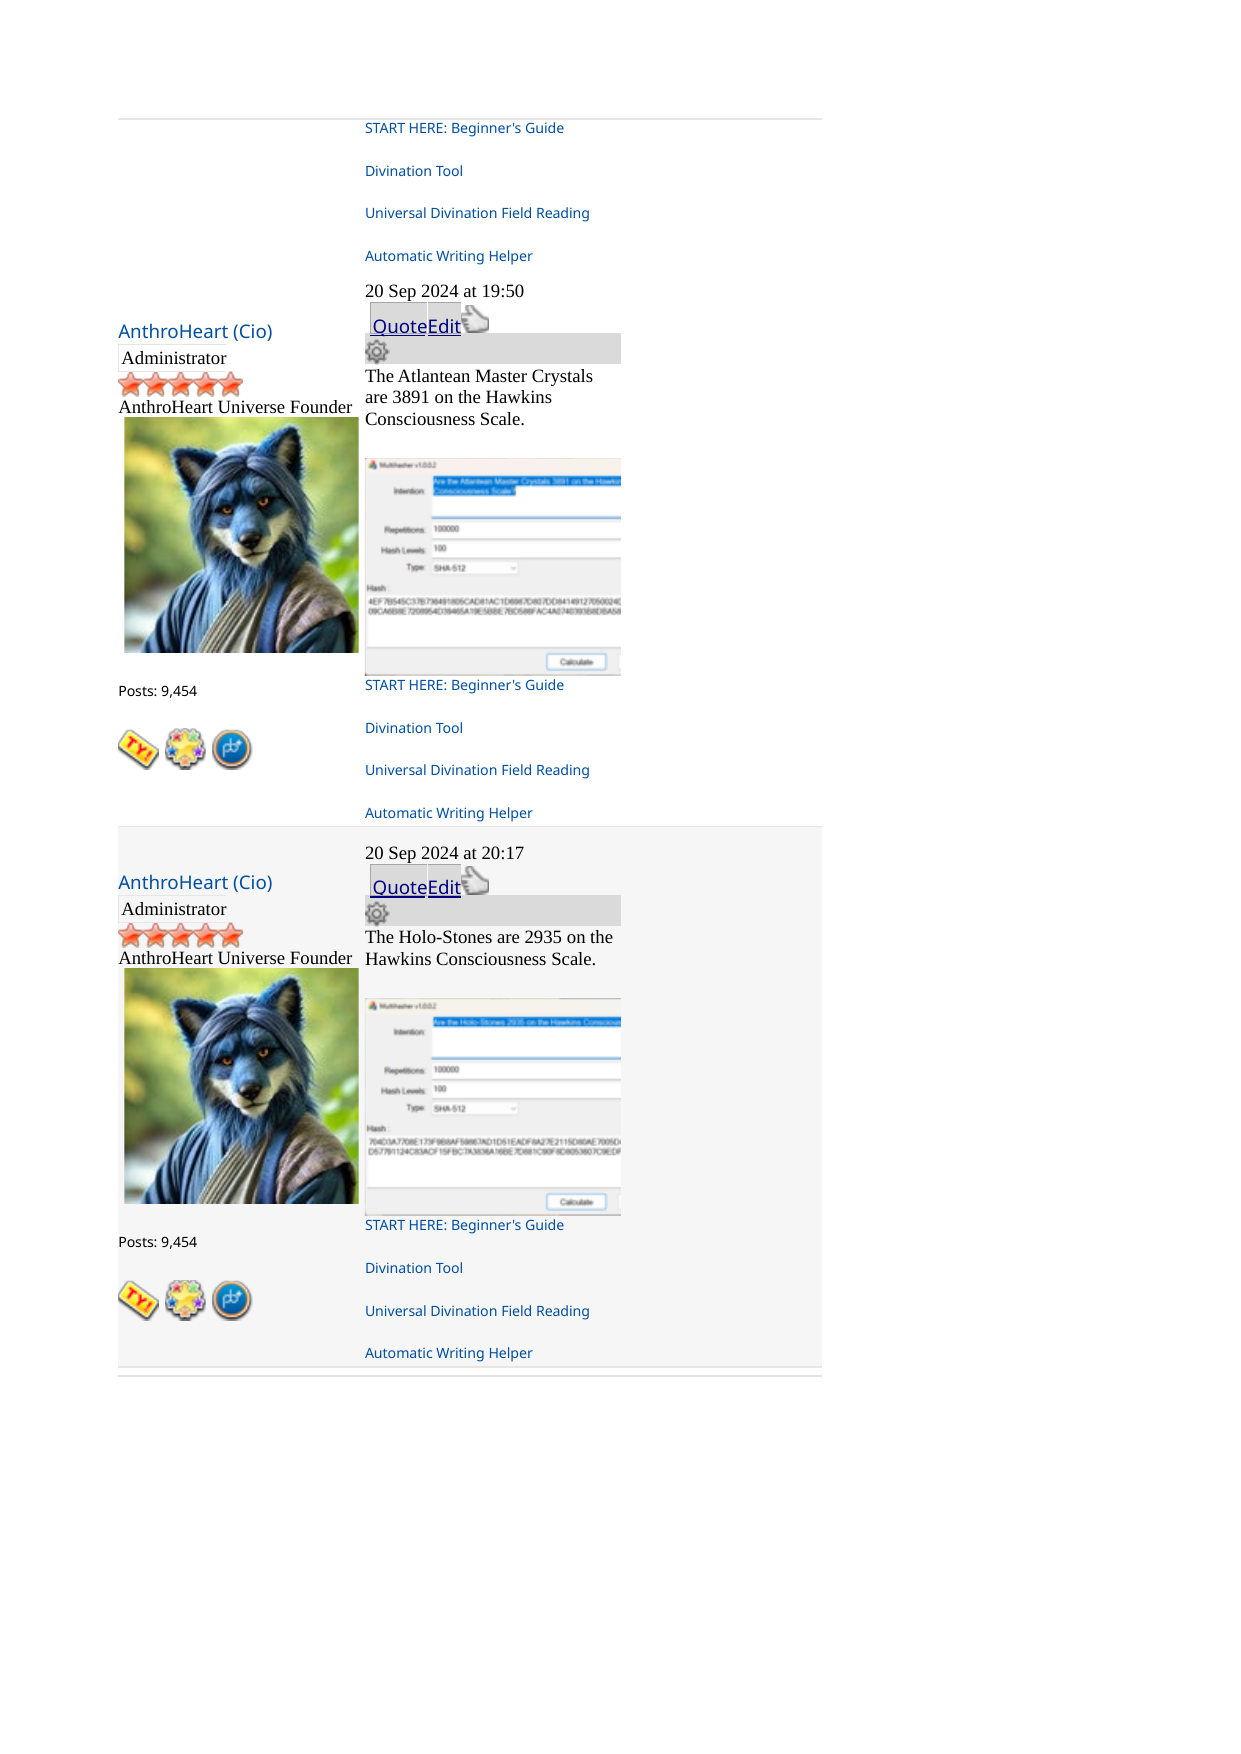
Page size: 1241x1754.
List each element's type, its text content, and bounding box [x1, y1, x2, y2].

table_header 20 Sep 2024 at 20:17 QuoteEdit [365, 832, 621, 895]
picture [165, 728, 206, 770]
table_header The Atlantean Master Crystals are 3891 on the Hawkins Consciousness Scale. [365, 364, 621, 458]
picture [461, 305, 489, 333]
picture [118, 922, 244, 948]
table_cell [118, 827, 822, 1366]
picture [364, 998, 621, 1216]
table_header 20 Sep 2024 at 19:50 QuoteEdit [365, 271, 621, 333]
picture [364, 901, 390, 927]
table_cell [118, 1368, 822, 1375]
picture [364, 458, 621, 676]
table_cell START HERE: Beginner's Guide Divination Tool Universal Divination Field Reading Automatic Writing Helper [365, 676, 621, 823]
table_cell START HERE: Beginner's Guide Divination Tool Universal Divination Field Reading Automatic Writing Helper [365, 1216, 621, 1363]
picture [118, 728, 159, 770]
picture [165, 1280, 206, 1321]
table_header AnthroHeart (Cio) Administrator AnthroHeart Universe Founder Posts: 9,454 [118, 271, 365, 823]
table_cell START HERE: Beginner's Guide Divination Tool Universal Divination Field Reading Automatic Writing Helper [365, 120, 761, 266]
table_header The Holo-Stones are 2935 on the Hawkins Consciousness Scale. [365, 926, 621, 998]
picture [364, 339, 390, 365]
table_header AnthroHeart (Cio) Administrator AnthroHeart Universe Founder Posts: 9,454 [118, 832, 365, 1363]
picture [124, 968, 359, 1204]
picture [118, 371, 244, 397]
picture [211, 1280, 253, 1321]
table_header [118, 120, 822, 826]
picture [461, 866, 489, 895]
picture [211, 728, 253, 770]
picture [118, 1280, 159, 1321]
picture [124, 417, 359, 653]
